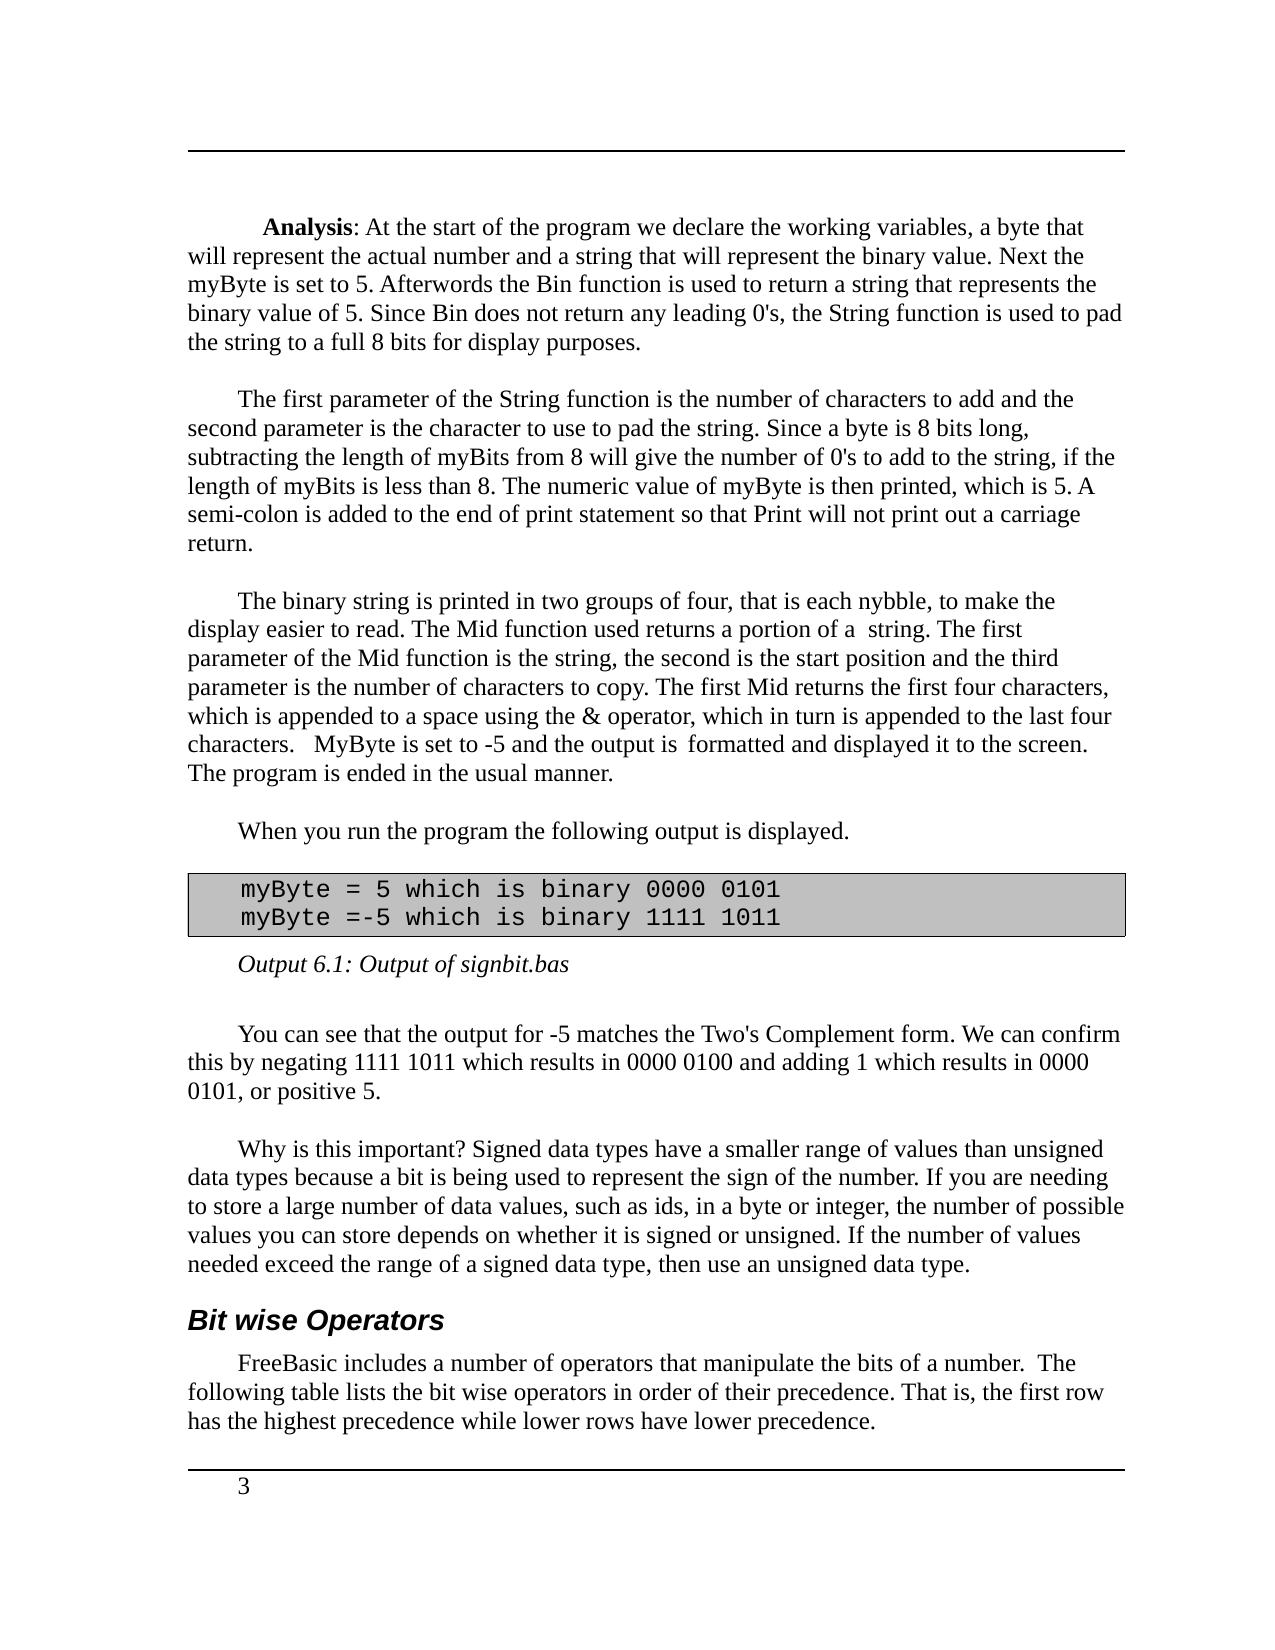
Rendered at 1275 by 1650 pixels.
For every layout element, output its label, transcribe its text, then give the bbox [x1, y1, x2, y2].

text The first parameter of the String function is the number of characters to add and the second parameter is the character to use to pad the string. Since a byte is 8 bits long, subtracting the length of myBits from 8 will give the number of 0's to add to the string, if the length of myBits is less than 8. The numeric value of myByte is then printed, which is 5. A semi-colon is added to the end of print statement so that Print will not print out a carriage return. [187, 384, 1125, 557]
text Why is this important? Signed data types have a smaller range of values than unsigned data types because a bit is being used to represent the sign of the number. If you are needing to store a large number of data values, such as ids, in a byte or integer, the number of possible values you can store depends on whether it is signed or unsigned. If the number of values needed exceed the range of a signed data type, then use an unsigned data type. [187, 1134, 1125, 1277]
text FreeBasic includes a number of operators that manipulate the bits of a number. The following table lists the bit wise operators in order of their precedence. That is, the first row has the highest precedence while lower rows have lower precedence. [187, 1348, 1125, 1435]
subtitle Bit wise Operators [187, 1302, 1125, 1336]
text myByte =-5 which is binary 1111 1011 [189, 902, 1125, 936]
text Output 6.1: Output of signbit.bas [187, 949, 1125, 977]
text The binary string is printed in two groups of four, that is each nybble, to make the display easier to read. The Mid function used returns a portion of a string. The first parameter of the Mid function is the string, the second is the start position and the third parameter is the number of characters to copy. The first Mid returns the first four characters, which is appended to a space using the & operator, which in turn is appended to the last four characters. MyByte is set to -5 and the output is formatted and displayed it to the screen. The program is ended in the usual manner. [187, 586, 1125, 787]
text When you run the program the following output is displayed. [187, 816, 1125, 844]
text Analysis: At the start of the program we declare the working variables, a byte that will represent the actual number and a string that will represent the binary value. Next the myByte is set to 5. Afterwords the Bin function is used to return a string that represents the binary value of 5. Since Bin does not return any leading 0's, the String function is used to pad the string to a full 8 bits for display purposes. [187, 212, 1125, 356]
text You can see that the output for -5 matches the Two's Complement form. We can confirm this by negating 1111 1011 which results in 0000 0100 and adding 1 which results in 0000 0101, or positive 5. [187, 1019, 1125, 1105]
text myByte = 5 which is binary 0000 0101 [189, 874, 1125, 902]
